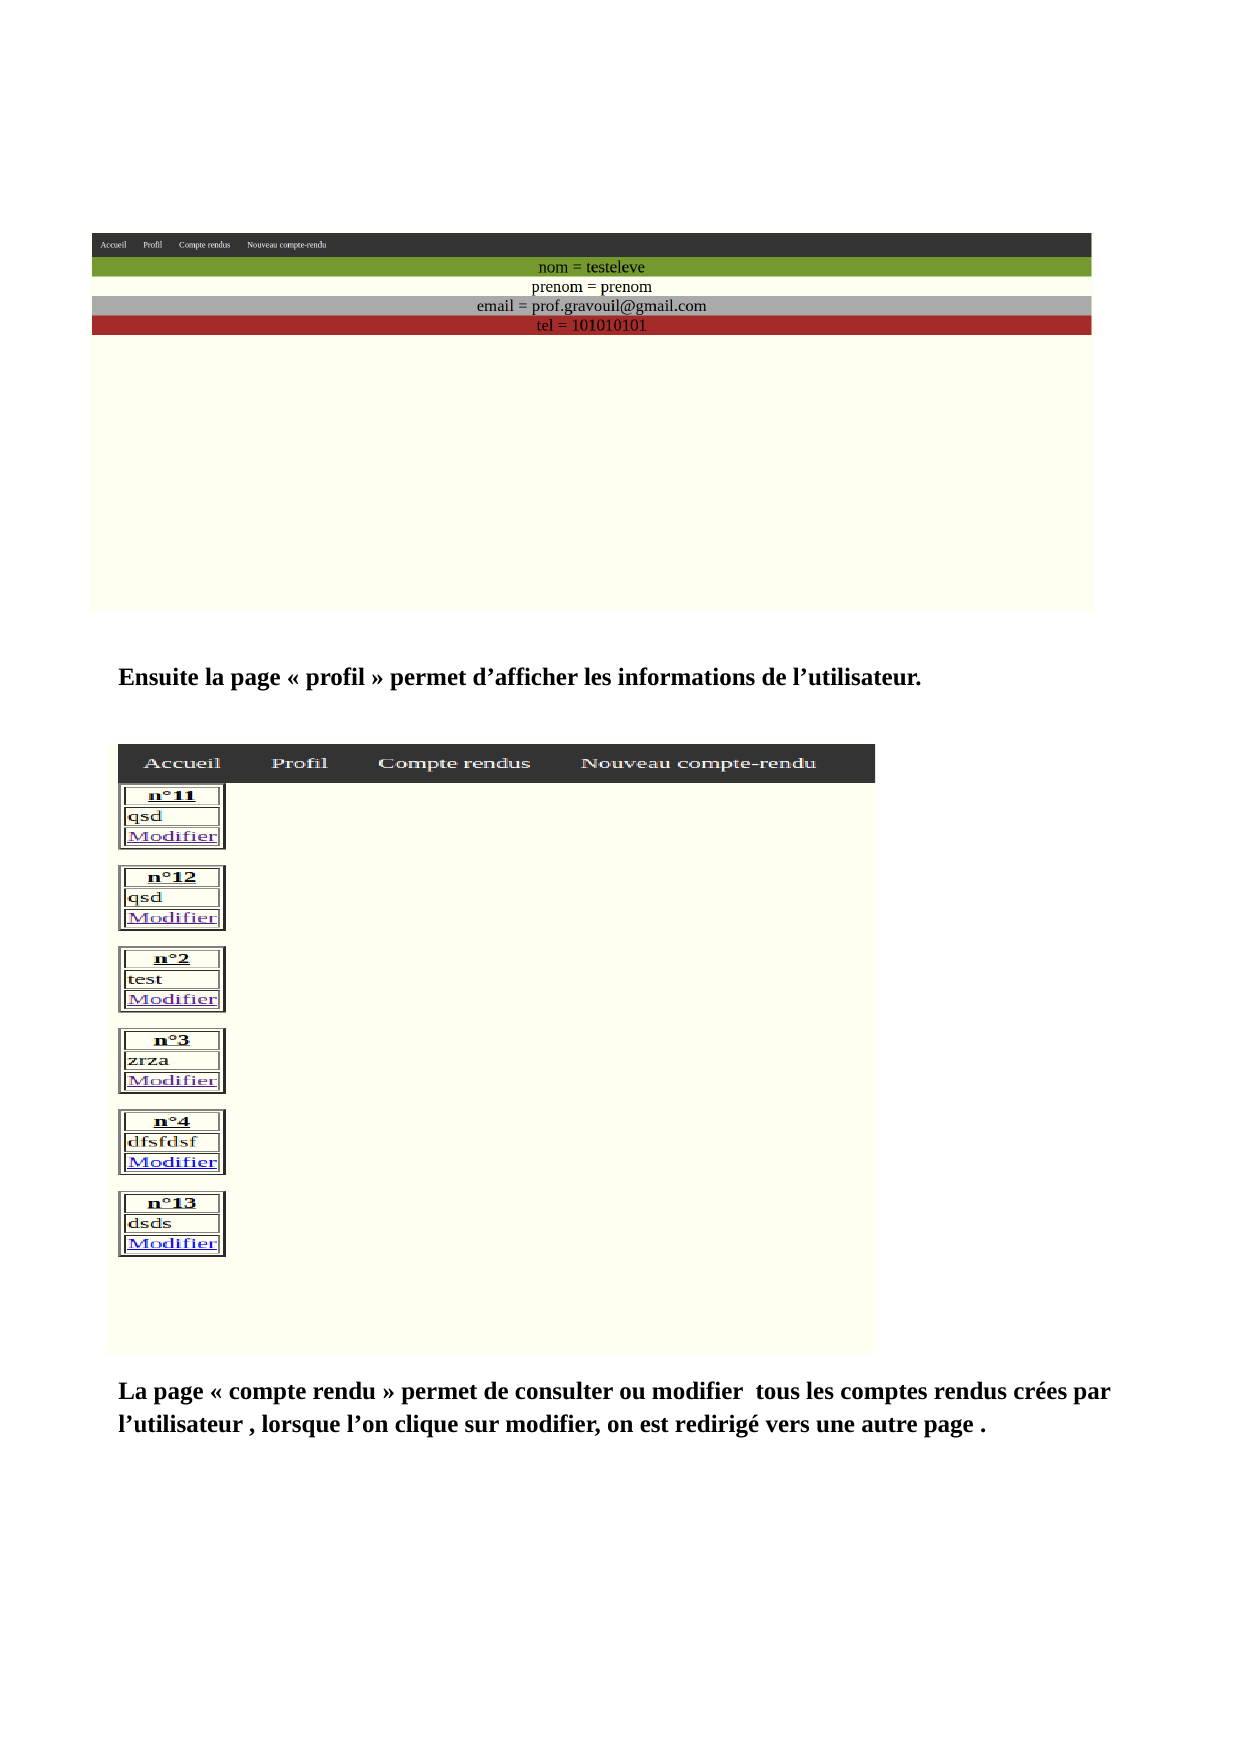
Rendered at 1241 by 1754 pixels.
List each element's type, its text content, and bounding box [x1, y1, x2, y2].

text La page « compte rendu » permet de consulter ou modifier tous les comptes rendus crées par l’utilisateur , lorsque l’on clique sur modifier, on est redirigé vers une autre page . [118, 1376, 1122, 1438]
text Ensuite la page « profil » permet d’afficher les informations de l’utilisateur. [118, 662, 1122, 691]
picture [90, 232, 1094, 611]
picture [106, 743, 876, 1354]
